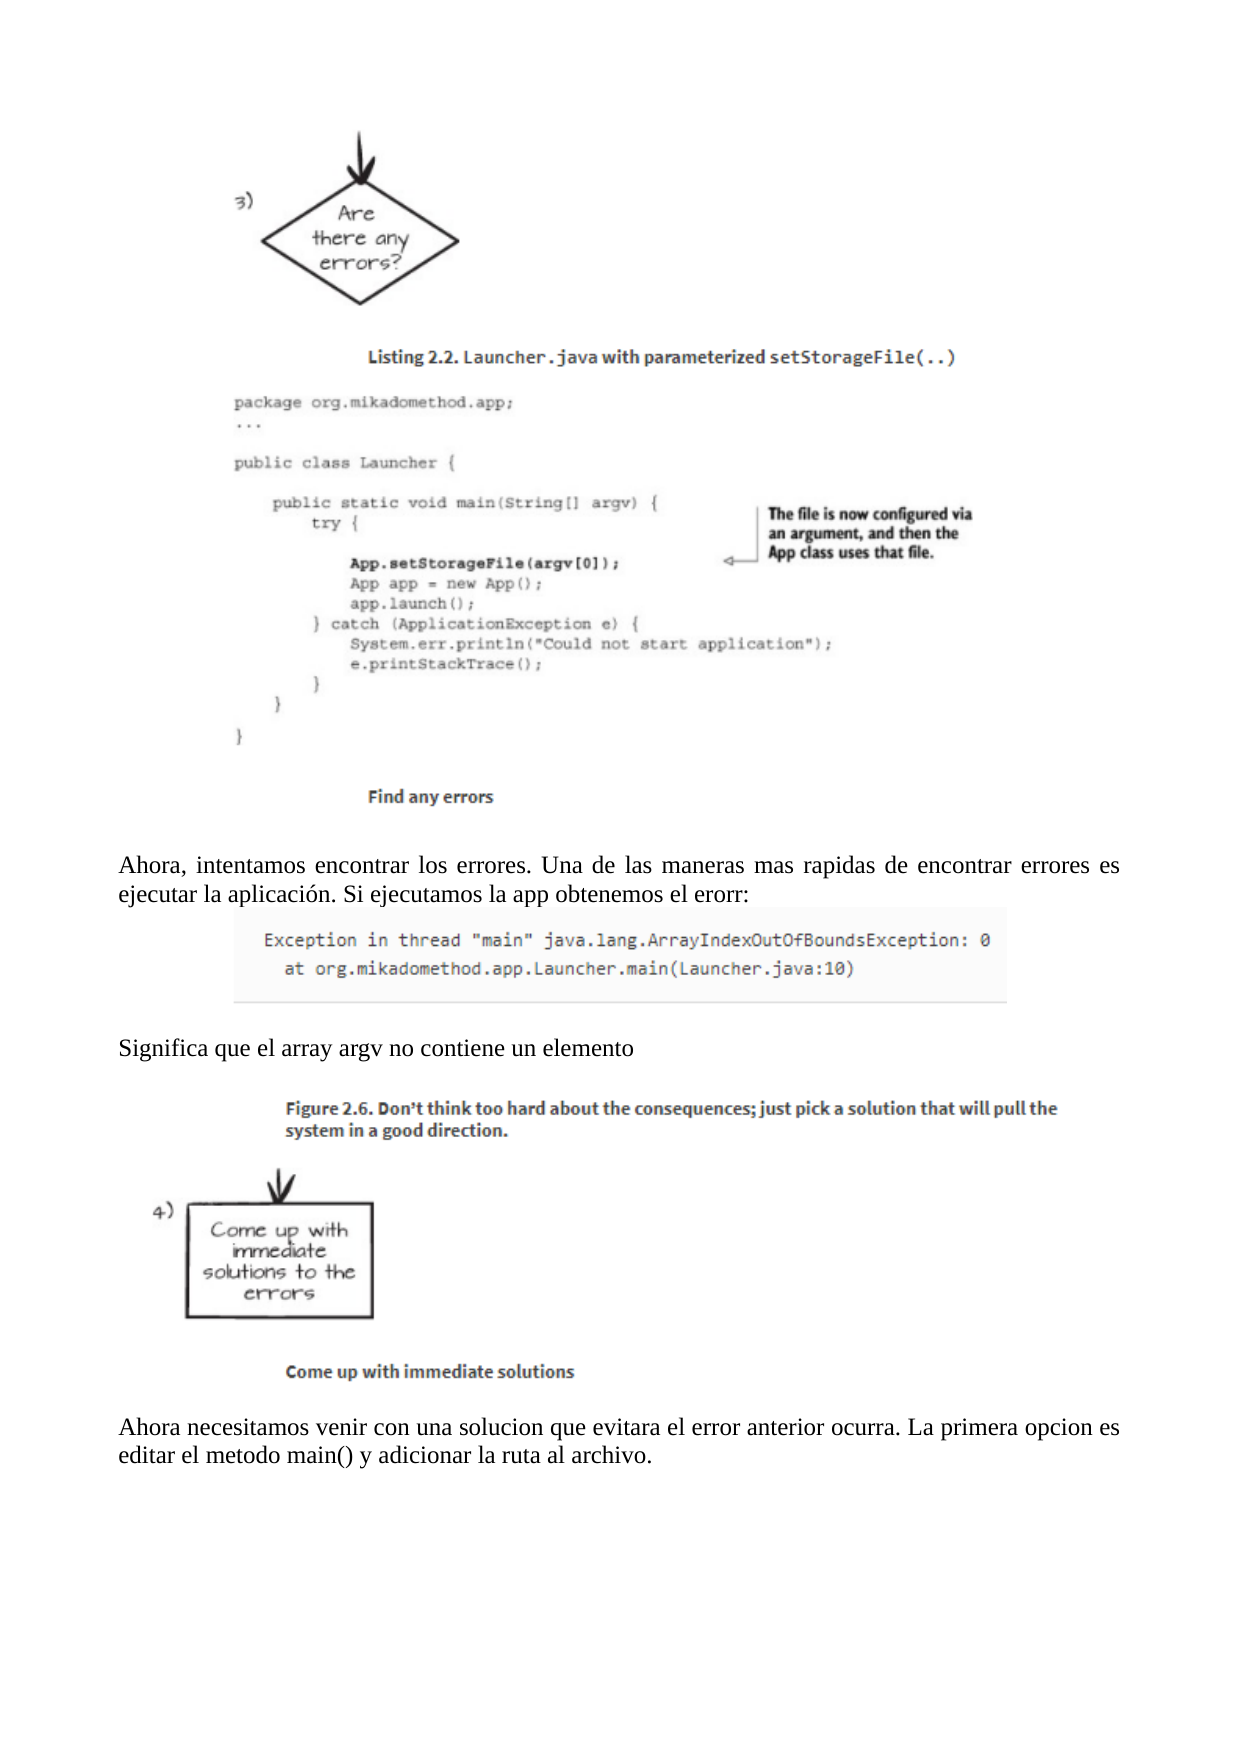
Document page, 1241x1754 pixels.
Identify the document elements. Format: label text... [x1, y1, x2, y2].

picture [233, 907, 1007, 1005]
picture [206, 118, 1034, 822]
picture [152, 1090, 1089, 1383]
text Significa que el array argv no contiene un elemento [118, 1033, 1122, 1062]
text Ahora, intentamos encontrar los errores. Una de las maneras mas rapidas de encontrar errores es ejecutar la aplicación. Si ejecutamos la app obtenemos el erorr: [118, 850, 1122, 907]
text Ahora necesitamos venir con una solucion que evitara el error anterior ocurra. La primera opcion es editar el metodo main() y adicionar la ruta al archivo. [118, 1412, 1122, 1469]
